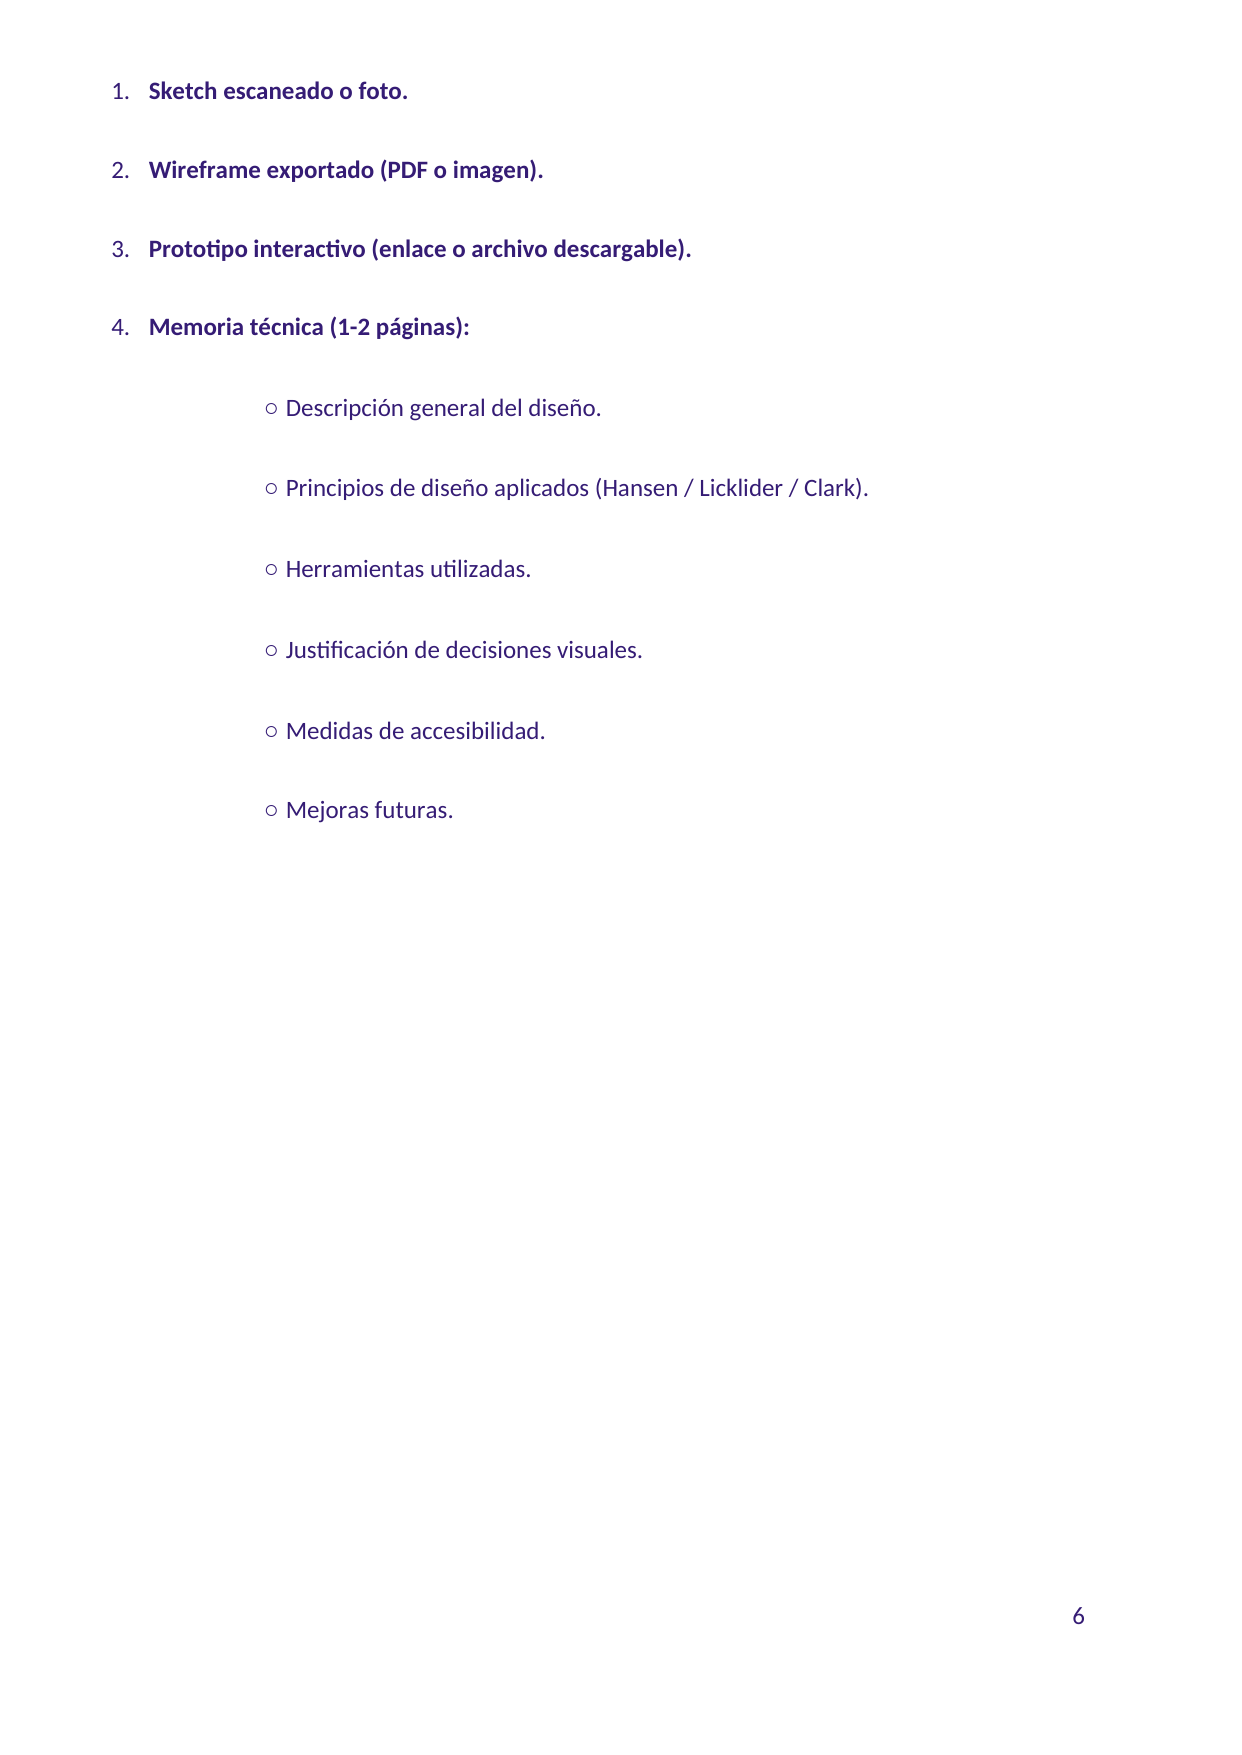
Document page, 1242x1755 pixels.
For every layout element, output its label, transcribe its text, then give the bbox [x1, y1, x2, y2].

text ○ Descripción general del diseño. [263, 392, 1089, 422]
text ○ Medidas de accesibilidad. [263, 715, 1089, 745]
list Prototipo interactivo (enlace o archivo descargable). [111, 233, 1089, 263]
list Sketch escaneado o foto. [111, 75, 1089, 106]
text ○ Justificación de decisiones visuales. [263, 634, 1089, 664]
list Wireframe exportado (PDF o imagen). [111, 154, 1089, 184]
text ○ Mejoras futuras. [263, 794, 1089, 825]
text ○ Principios de diseño aplicados (Hansen / Licklider / Clark). [263, 473, 1089, 503]
list Memoria técnica (1-2 páginas): [111, 312, 1089, 342]
text ○ Herramientas utilizadas. [263, 553, 1089, 584]
